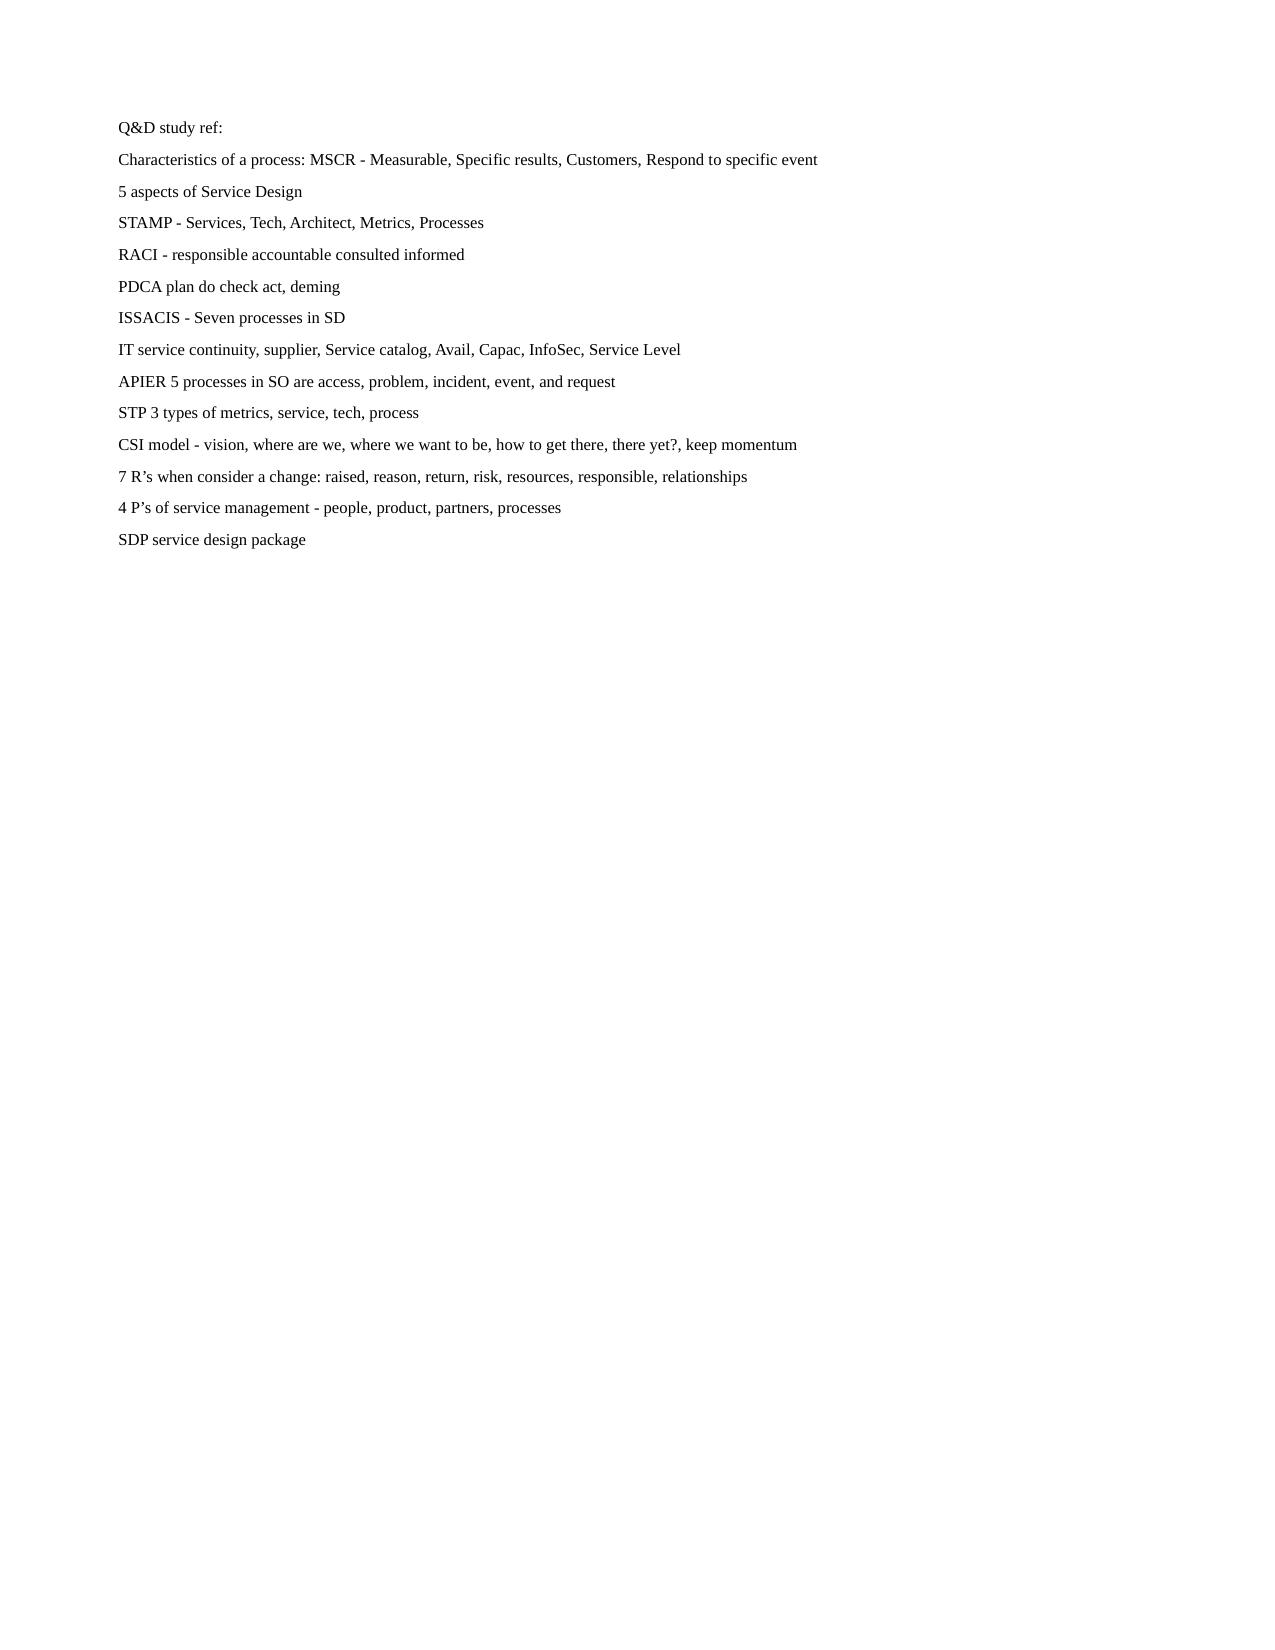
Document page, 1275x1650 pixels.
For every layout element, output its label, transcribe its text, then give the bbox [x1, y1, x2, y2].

text 4 P’s of service management - people, product, partners, processes [118, 498, 1157, 517]
text APIER 5 processes in SO are access, problem, incident, event, and request [118, 371, 1157, 391]
text CSI model - vision, where are we, where we want to be, how to get there, there yet?, keep momentum [118, 435, 1157, 454]
text RACI - responsible accountable consulted informed [118, 245, 1157, 264]
text STAMP - Services, Tech, Architect, Metrics, Processes [118, 213, 1157, 232]
text 5 aspects of Service Design [118, 181, 1157, 201]
text Q&D study ref: [118, 118, 1157, 137]
text SDP service design package [118, 530, 1157, 549]
text STP 3 types of metrics, service, tech, process [118, 403, 1157, 422]
text IT service continuity, supplier, Service catalog, Avail, Capac, InfoSec, Service Level [118, 340, 1157, 359]
text PDCA plan do check act, deming [118, 276, 1157, 296]
text Characteristics of a process: MSCR - Measurable, Specific results, Customers, Respond to specific event [118, 150, 1157, 169]
text ISSACIS - Seven processes in SD [118, 308, 1157, 327]
text 7 R’s when consider a change: raised, reason, return, risk, resources, responsible, relationships [118, 466, 1157, 486]
